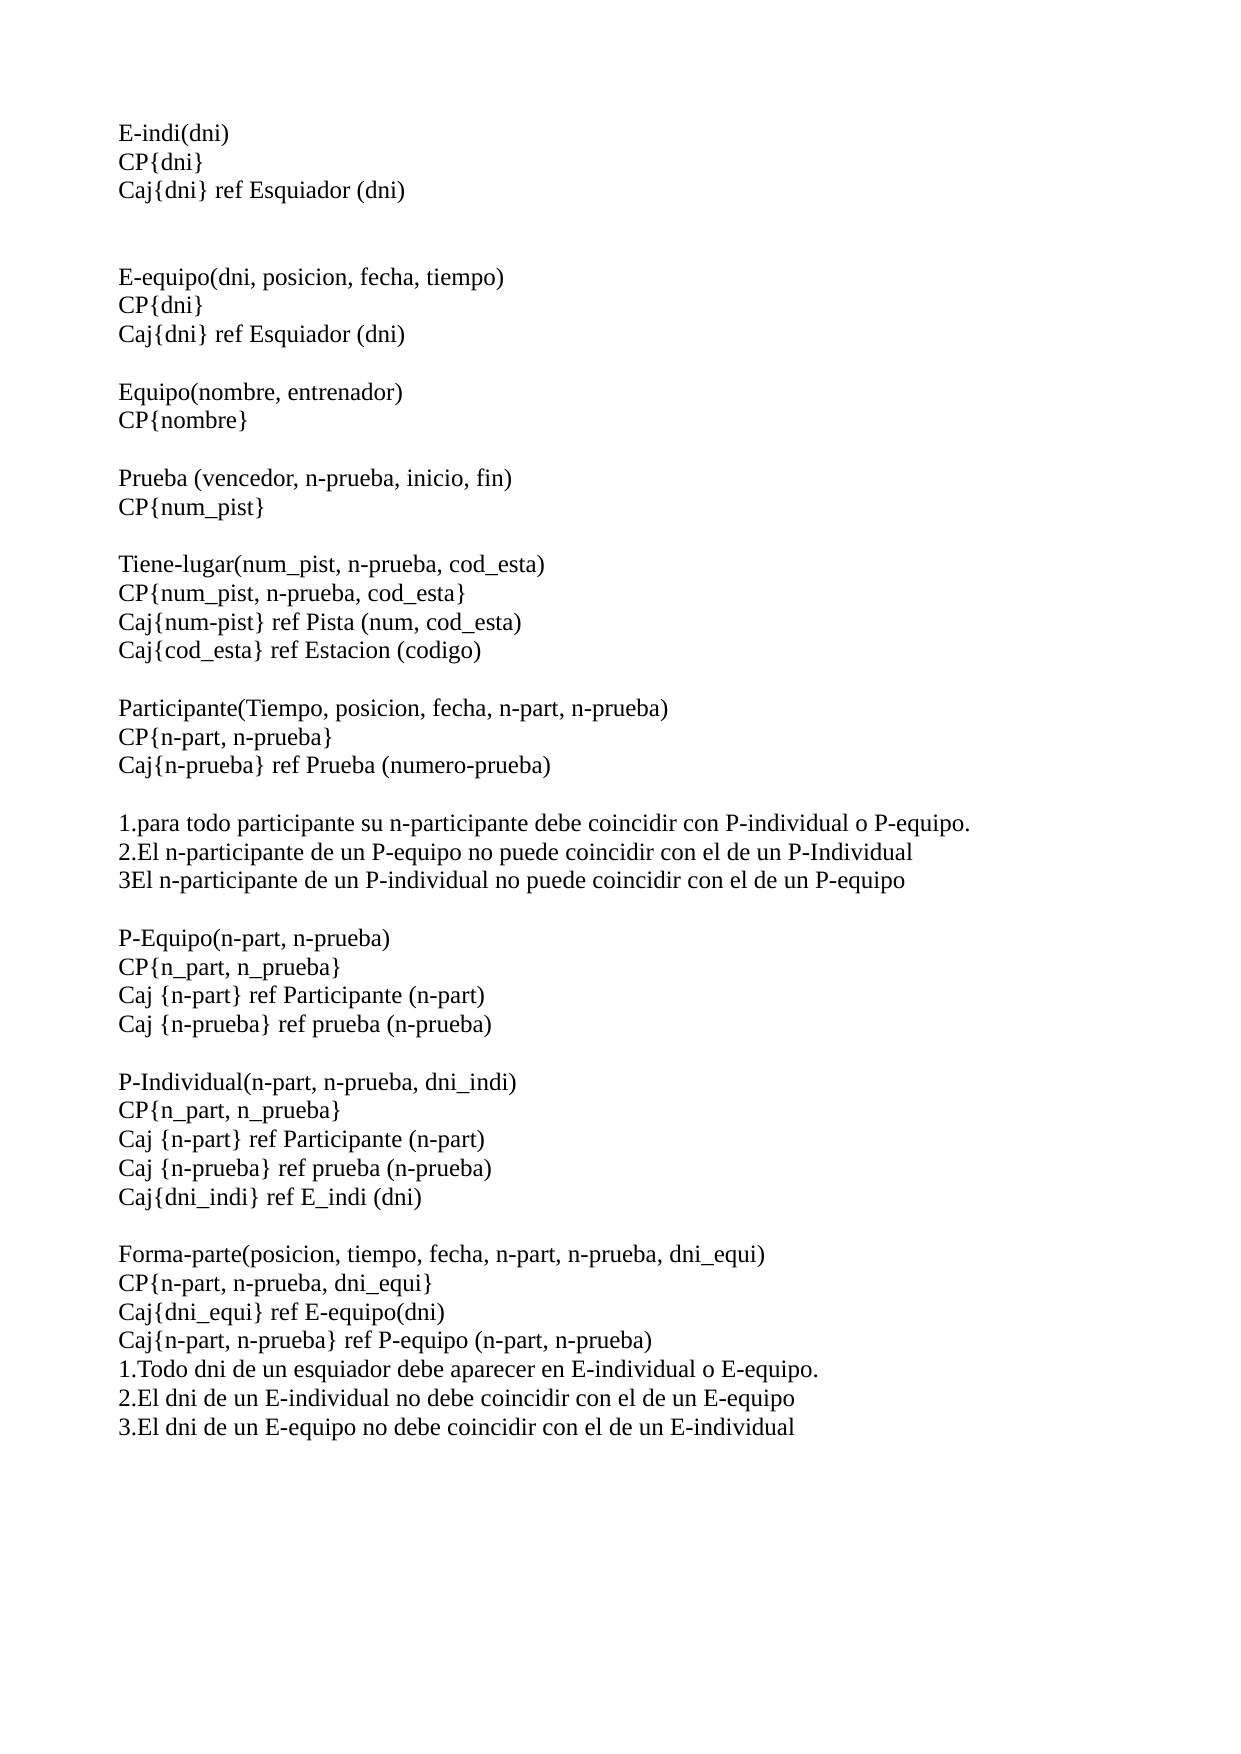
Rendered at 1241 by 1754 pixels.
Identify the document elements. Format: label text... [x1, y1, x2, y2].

text CP{nombre} [118, 406, 1122, 434]
text Caj{n-part, n-prueba} ref P-equipo (n-part, n-prueba) [118, 1326, 1122, 1354]
text Prueba (vencedor, n-prueba, inicio, fin) [118, 463, 1122, 492]
text 3.El dni de un E-equipo no debe coincidir con el de un E-individual [118, 1412, 1122, 1441]
text Caj{dni_indi} ref E_indi (dni) [118, 1182, 1122, 1211]
text E-indi(dni) [118, 118, 1122, 147]
text CP{n_part, n_prueba} [118, 1096, 1122, 1124]
text Caj{n-prueba} ref Prueba (numero-prueba) [118, 751, 1122, 779]
text E-equipo(dni, posicion, fecha, tiempo) [118, 262, 1122, 291]
text Participante(Tiempo, posicion, fecha, n-part, n-prueba) [118, 693, 1122, 722]
text 1.Todo dni de un esquiador debe aparecer en E-individual o E-equipo. [118, 1354, 1122, 1383]
text 2.El n-participante de un P-equipo no puede coincidir con el de un P-Individual [118, 837, 1122, 866]
text Caj{dni} ref Esquiador (dni) [118, 319, 1122, 348]
text CP{n_part, n_prueba} [118, 952, 1122, 981]
text Caj {n-prueba} ref prueba (n-prueba) [118, 1009, 1122, 1038]
text Caj{dni} ref Esquiador (dni) [118, 176, 1122, 204]
text 2.El dni de un E-individual no debe coincidir con el de un E-equipo [118, 1383, 1122, 1412]
text Tiene-lugar(num_pist, n-prueba, cod_esta) [118, 549, 1122, 578]
text CP{dni} [118, 291, 1122, 319]
text CP{n-part, n-prueba} [118, 722, 1122, 751]
text CP{dni} [118, 147, 1122, 176]
text Forma-parte(posicion, tiempo, fecha, n-part, n-prueba, dni_equi) [118, 1239, 1122, 1268]
text Caj {n-part} ref Participante (n-part) [118, 981, 1122, 1009]
text P-Equipo(n-part, n-prueba) [118, 923, 1122, 952]
text P-Individual(n-part, n-prueba, dni_indi) [118, 1067, 1122, 1096]
text Caj {n-part} ref Participante (n-part) [118, 1124, 1122, 1153]
text 3El n-participante de un P-individual no puede coincidir con el de un P-equipo [118, 866, 1122, 894]
text Caj{num-pist} ref Pista (num, cod_esta) [118, 607, 1122, 636]
text Caj{dni_equi} ref E-equipo(dni) [118, 1297, 1122, 1326]
text CP{num_pist, n-prueba, cod_esta} [118, 578, 1122, 607]
text CP{n-part, n-prueba, dni_equi} [118, 1268, 1122, 1297]
text 1.para todo participante su n-participante debe coincidir con P-individual o P-equipo. [118, 808, 1122, 837]
text Caj {n-prueba} ref prueba (n-prueba) [118, 1153, 1122, 1182]
text CP{num_pist} [118, 492, 1122, 521]
text Equipo(nombre, entrenador) [118, 377, 1122, 406]
text Caj{cod_esta} ref Estacion (codigo) [118, 636, 1122, 664]
